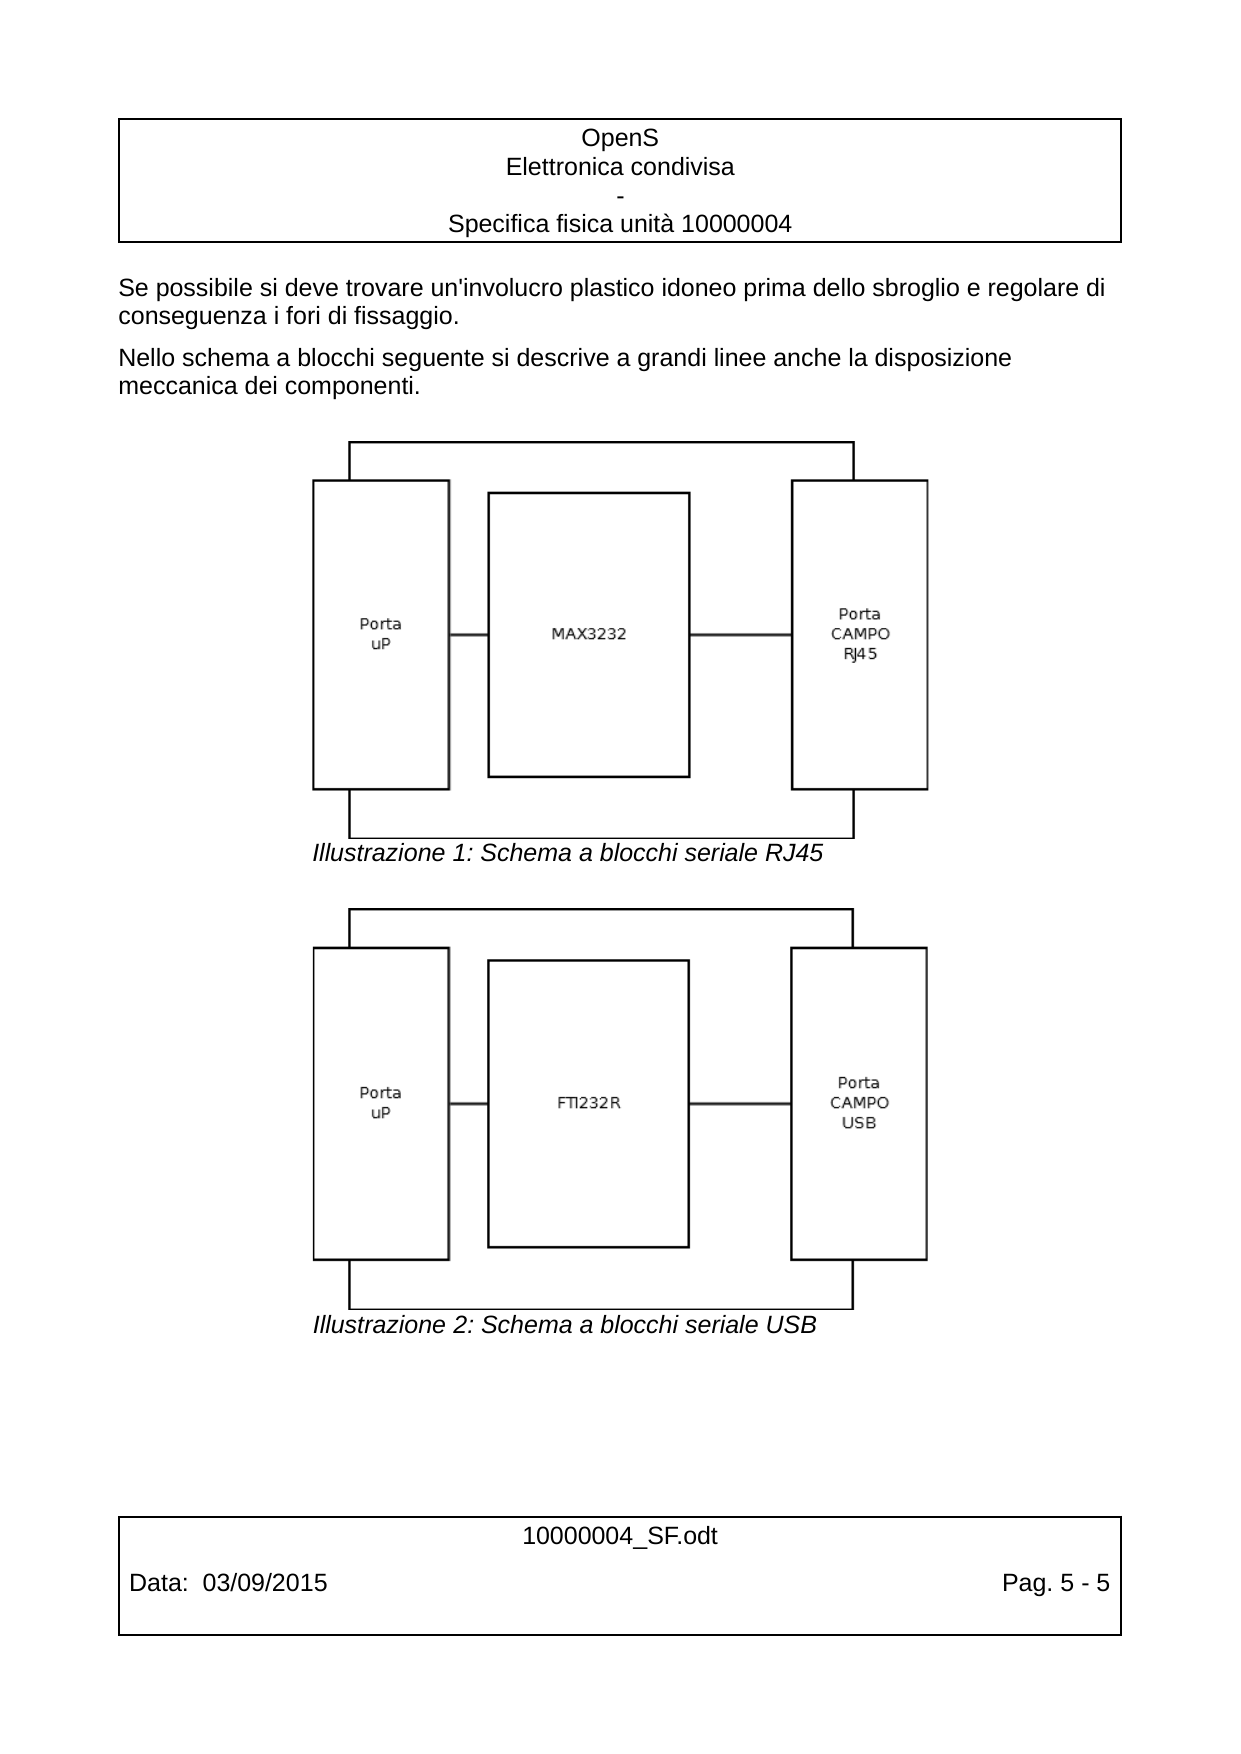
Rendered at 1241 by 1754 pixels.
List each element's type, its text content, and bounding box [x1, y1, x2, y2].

text Se possibile si deve trovare un'involucro plastico idoneo prima dello sbroglio e regolare di conseguenza i fori di fissaggio. [118, 273, 1122, 330]
picture [312, 441, 929, 839]
picture [312, 908, 928, 1310]
text Illustrazione 1: Schema a blocchi seriale RJ45 [312, 839, 928, 867]
text Illustrazione 2: Schema a blocchi seriale USB [313, 1310, 928, 1338]
text Nello schema a blocchi seguente si descrive a grandi linee anche la disposizione meccanica dei componenti. [118, 343, 1121, 400]
